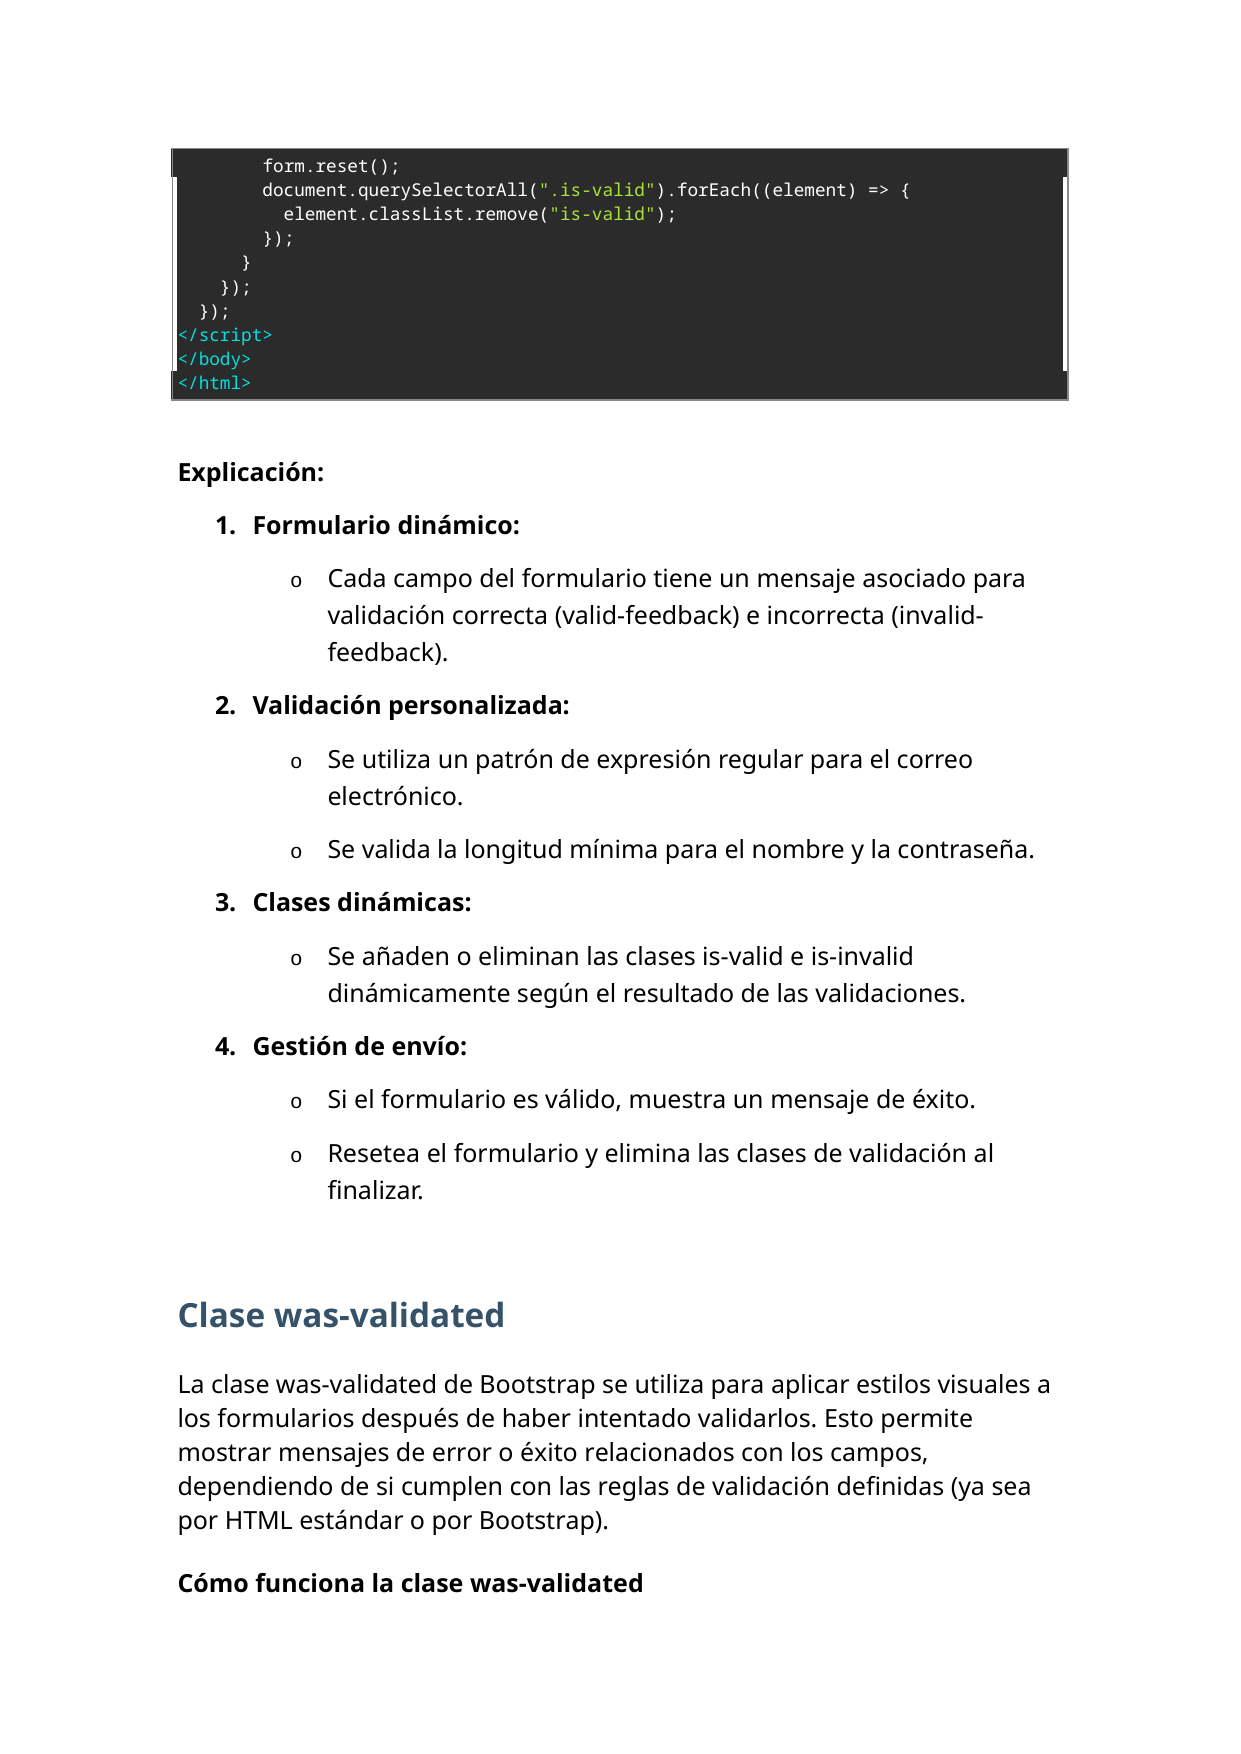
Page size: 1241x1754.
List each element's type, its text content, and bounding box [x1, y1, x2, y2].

text </body> [177, 347, 1063, 365]
text </html> [173, 365, 1067, 399]
list Se utiliza un patrón de expresión regular para el correo electrónico. [290, 741, 1063, 812]
text document.querySelectorAll(".is-valid").forEach((element) => { [177, 177, 1063, 202]
list Se valida la longitud mínima para el nombre y la contraseña. [290, 832, 1063, 866]
text }); [177, 226, 1063, 250]
list Se añaden o eliminan las clases is-valid e is-invalid dinámicamente según el resultado de las validaciones. [290, 938, 1063, 1009]
text </script> [177, 322, 1063, 347]
list Gestión de envío: [215, 1029, 1063, 1063]
text element.classList.remove("is-valid"); [177, 202, 1063, 226]
text Clase was-validated [177, 1292, 1063, 1337]
list Formulario dinámico: [215, 508, 1063, 542]
list Clases dinámicas: [215, 885, 1063, 919]
list Si el formulario es válido, muestra un mensaje de éxito. [290, 1082, 1063, 1116]
text La clase was-validated de Bootstrap se utiliza para aplicar estilos visuales a los formularios después de haber intentado validarlos. Esto permite mostrar mensajes de error o éxito relacionados con los campos, dependiendo de si cumplen con las reglas de validación definidas (ya sea por HTML estándar o por Bootstrap). [177, 1366, 1063, 1537]
subtitle Cómo funciona la clase was-validated [177, 1566, 1063, 1600]
text Explicación: [177, 454, 1063, 488]
text }); [177, 298, 1063, 322]
text } [177, 250, 1063, 274]
list Cada campo del formulario tiene un mensaje asociado para validación correcta (valid-feedback) e incorrecta (invalid-feedback). [290, 561, 1063, 669]
text form.reset(); [173, 149, 1067, 177]
list Resetea el formulario y elimina las clases de validación al finalizar. [290, 1136, 1063, 1206]
list Validación personalizada: [215, 688, 1063, 722]
text }); [177, 274, 1063, 298]
